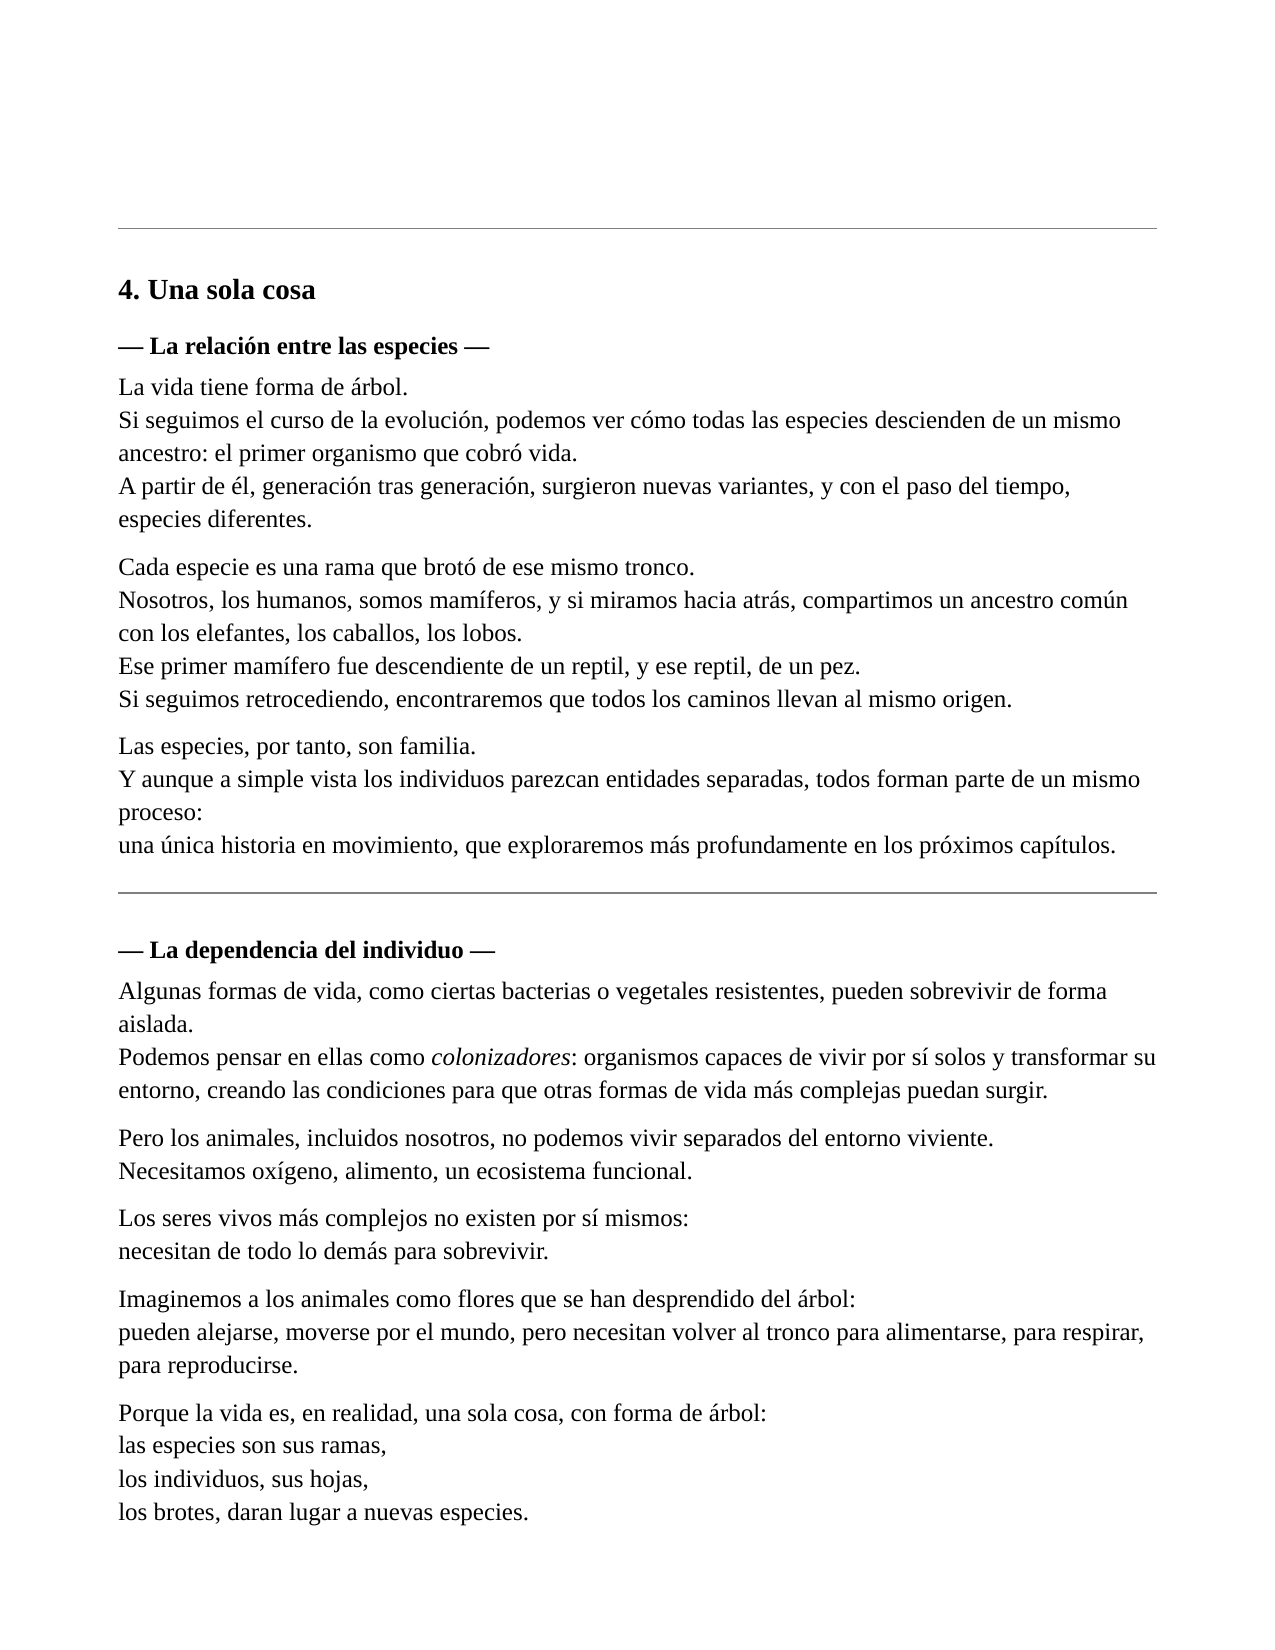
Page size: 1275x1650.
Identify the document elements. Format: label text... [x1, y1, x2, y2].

text Las especies, por tanto, son familia. Y aunque a simple vista los individuos parezcan entidades separadas, todos forman parte de un mismo proceso: una única historia en movimiento, que exploraremos más profundamente en los próximos capítulos. [118, 731, 1157, 859]
text Los seres vivos más complejos no existen por sí mismos: necesitan de todo lo demás para sobrevivir. [118, 1203, 1157, 1265]
subtitle — La dependencia del individuo — [118, 935, 1157, 963]
text Algunas formas de vida, como ciertas bacterias o vegetales resistentes, pueden sobrevivir de forma aislada. Podemos pensar en ellas como colonizadores: organismos capaces de vivir por sí solos y transformar su entorno, creando las condiciones para que otras formas de vida más complejas puedan surgir. [118, 976, 1157, 1104]
subtitle 4. Una sola cosa [118, 272, 1157, 306]
text La vida tiene forma de árbol. Si seguimos el curso de la evolución, podemos ver cómo todas las especies descienden de un mismo ancestro: el primer organismo que cobró vida. A partir de él, generación tras generación, surgieron nuevas variantes, y con el paso del tiempo, especies diferentes. [118, 372, 1157, 533]
text Cada especie es una rama que brotó de ese mismo tronco. Nosotros, los humanos, somos mamíferos, y si miramos hacia atrás, compartimos un ancestro común con los elefantes, los caballos, los lobos. Ese primer mamífero fue descendiente de un reptil, y ese reptil, de un pez. Si seguimos retrocediendo, encontraremos que todos los caminos llevan al mismo origen. [118, 552, 1157, 712]
subtitle — La relación entre las especies — [118, 331, 1157, 359]
text Porque la vida es, en realidad, una sola cosa, con forma de árbol: las especies son sus ramas, los individuos, sus hojas, los brotes, daran lugar a nuevas especies. [118, 1398, 1157, 1525]
text Imaginemos a los animales como flores que se han desprendido del árbol: pueden alejarse, moverse por el mundo, pero necesitan volver al tronco para alimentarse, para respirar, para reproducirse. [118, 1284, 1157, 1379]
text Pero los animales, incluidos nosotros, no podemos vivir separados del entorno viviente. Necesitamos oxígeno, alimento, un ecosistema funcional. [118, 1123, 1157, 1184]
